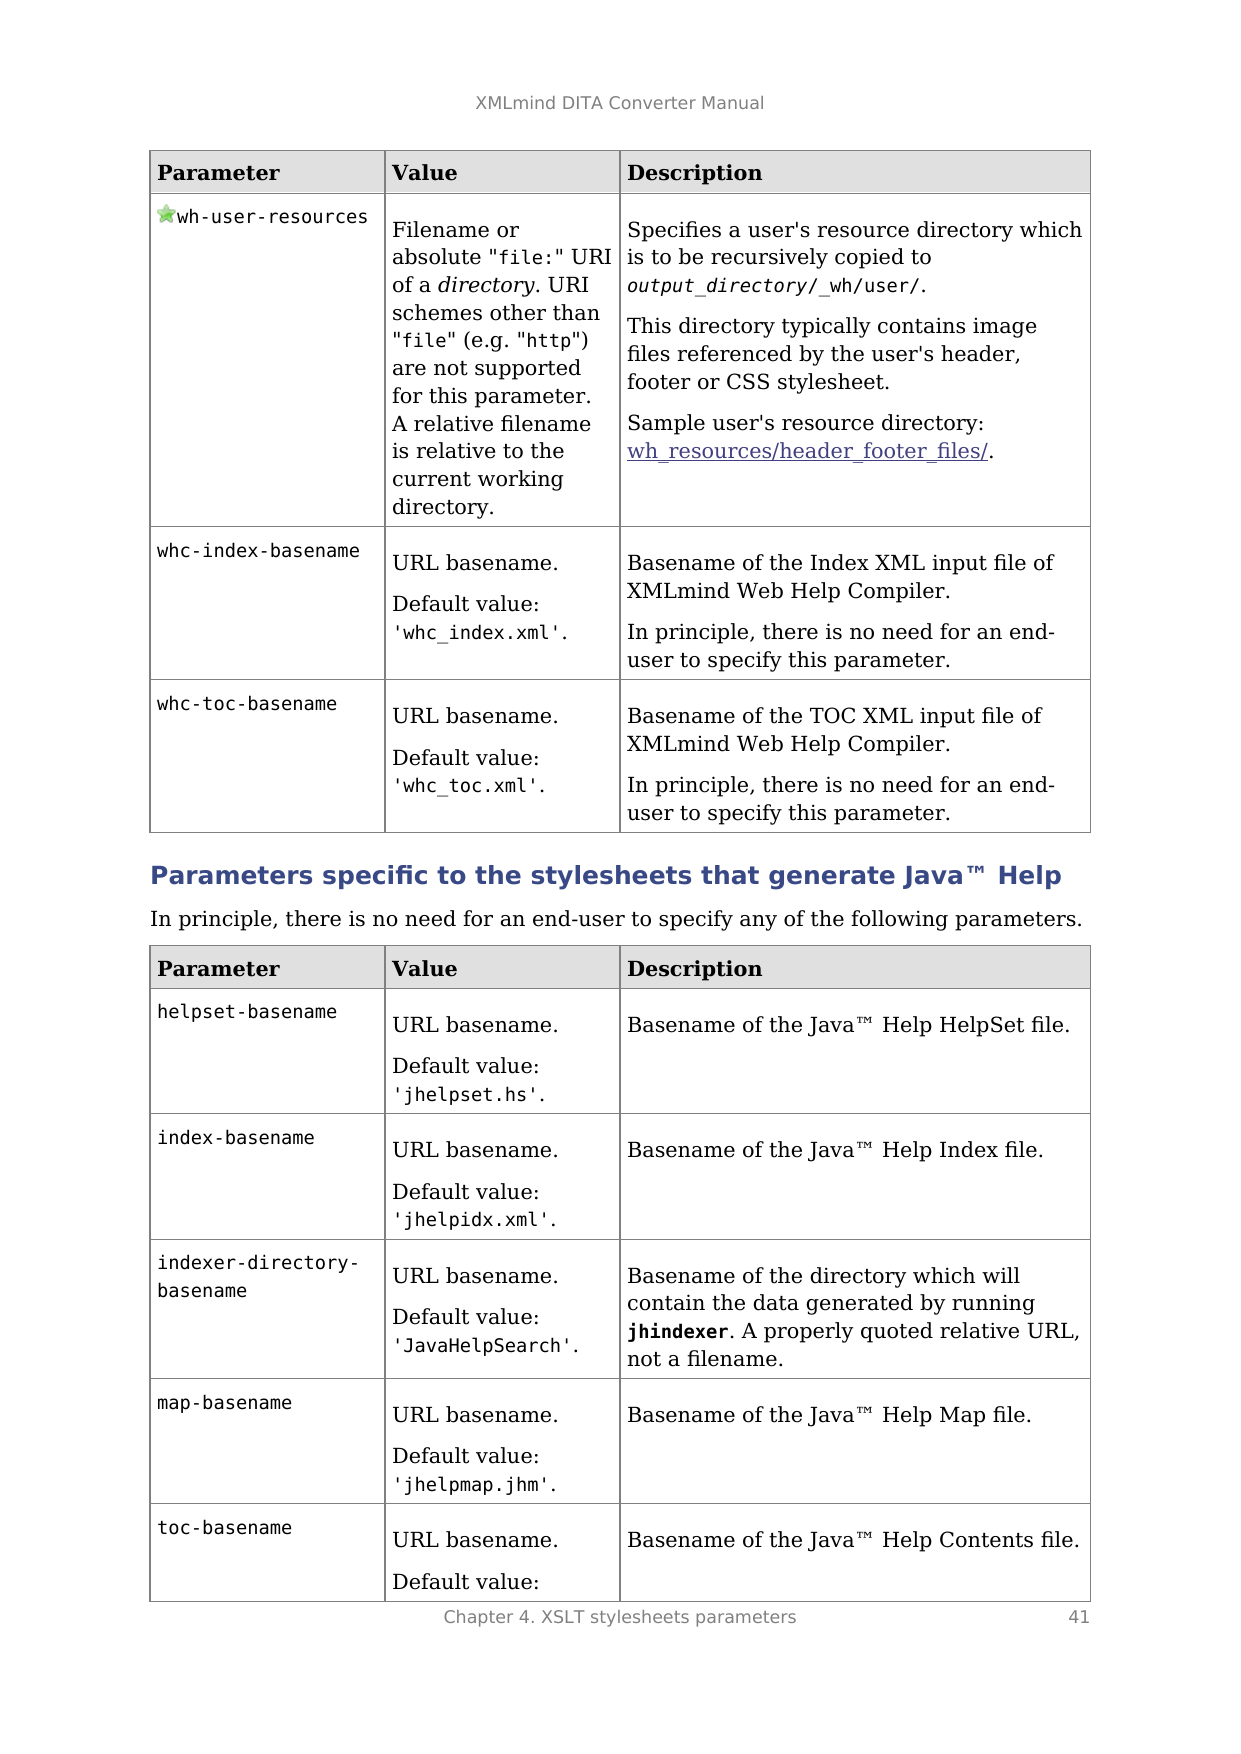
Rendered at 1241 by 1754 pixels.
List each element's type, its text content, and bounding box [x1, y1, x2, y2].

table_header Parameter [151, 946, 384, 988]
text In principle, there is no need for an end-user to specify any of the following parameters. [150, 904, 1090, 931]
table_cell Basename of the Java™ Help Contents file. [621, 1504, 1090, 1601]
text Parameters specific to the stylesheets that generate Java™ Help [150, 861, 1090, 890]
table_cell toc-basename [151, 1504, 384, 1601]
table_cell whc-toc-basename [151, 680, 384, 832]
table_cell indexer-directory-basename [151, 1240, 384, 1378]
table_cell Basename of the TOC XML input file of XMLmind Web Help Compiler. In principle, there is no need for an end-user to specify this parameter. [621, 680, 1090, 832]
table_cell Basename of the Index XML input file of XMLmind Web Help Compiler. In principle, there is no need for an end-user to specify this parameter. [621, 527, 1090, 679]
table_cell index-basename [151, 1114, 384, 1238]
table_cell URL basename. Default value: 'whc_toc.xml'. [386, 680, 619, 832]
table_cell Basename of the directory which will contain the data generated by running jhindexer. A properly quoted relative URL, not a filename. [621, 1240, 1090, 1378]
table_header Parameter [151, 151, 384, 192]
table_cell Basename of the Java™ Help Index file. [621, 1114, 1090, 1238]
table_cell Basename of the Java™ Help Map file. [621, 1379, 1090, 1503]
picture [156, 203, 177, 224]
table_cell URL basename. Default value: [386, 1504, 619, 1601]
table_cell Specifies a user's resource directory which is to be recursively copied to output_directory/_wh/user/. This directory typically contains image files referenced by the user's header, footer or CSS stylesheet. Sample user's resource directory: wh_resources/header_footer_files/. [621, 194, 1090, 526]
table_cell Filename or absolute "file:" URI of a directory. URI schemes other than "file" (e.g. "http") are not supported for this parameter. A relative filename is relative to the current working directory. [386, 194, 619, 526]
table_cell map-basename [151, 1379, 384, 1503]
table_cell URL basename. Default value: 'jhelpset.hs'. [386, 989, 619, 1113]
table_cell URL basename. Default value: 'jhelpmap.jhm'. [386, 1379, 619, 1503]
table_cell URL basename. Default value: 'jhelpidx.xml'. [386, 1114, 619, 1238]
table_header Description [621, 151, 1090, 192]
table_header Value [386, 151, 619, 192]
table_cell wh-user-resources [151, 194, 384, 526]
table_cell URL basename. Default value: 'JavaHelpSearch'. [386, 1240, 619, 1378]
table_cell Basename of the Java™ Help HelpSet file. [621, 989, 1090, 1113]
table_header Value [386, 946, 619, 988]
table_header Description [621, 946, 1090, 988]
table_cell URL basename. Default value: 'whc_index.xml'. [386, 527, 619, 679]
table_cell whc-index-basename [151, 527, 384, 679]
table_cell helpset-basename [151, 989, 384, 1113]
